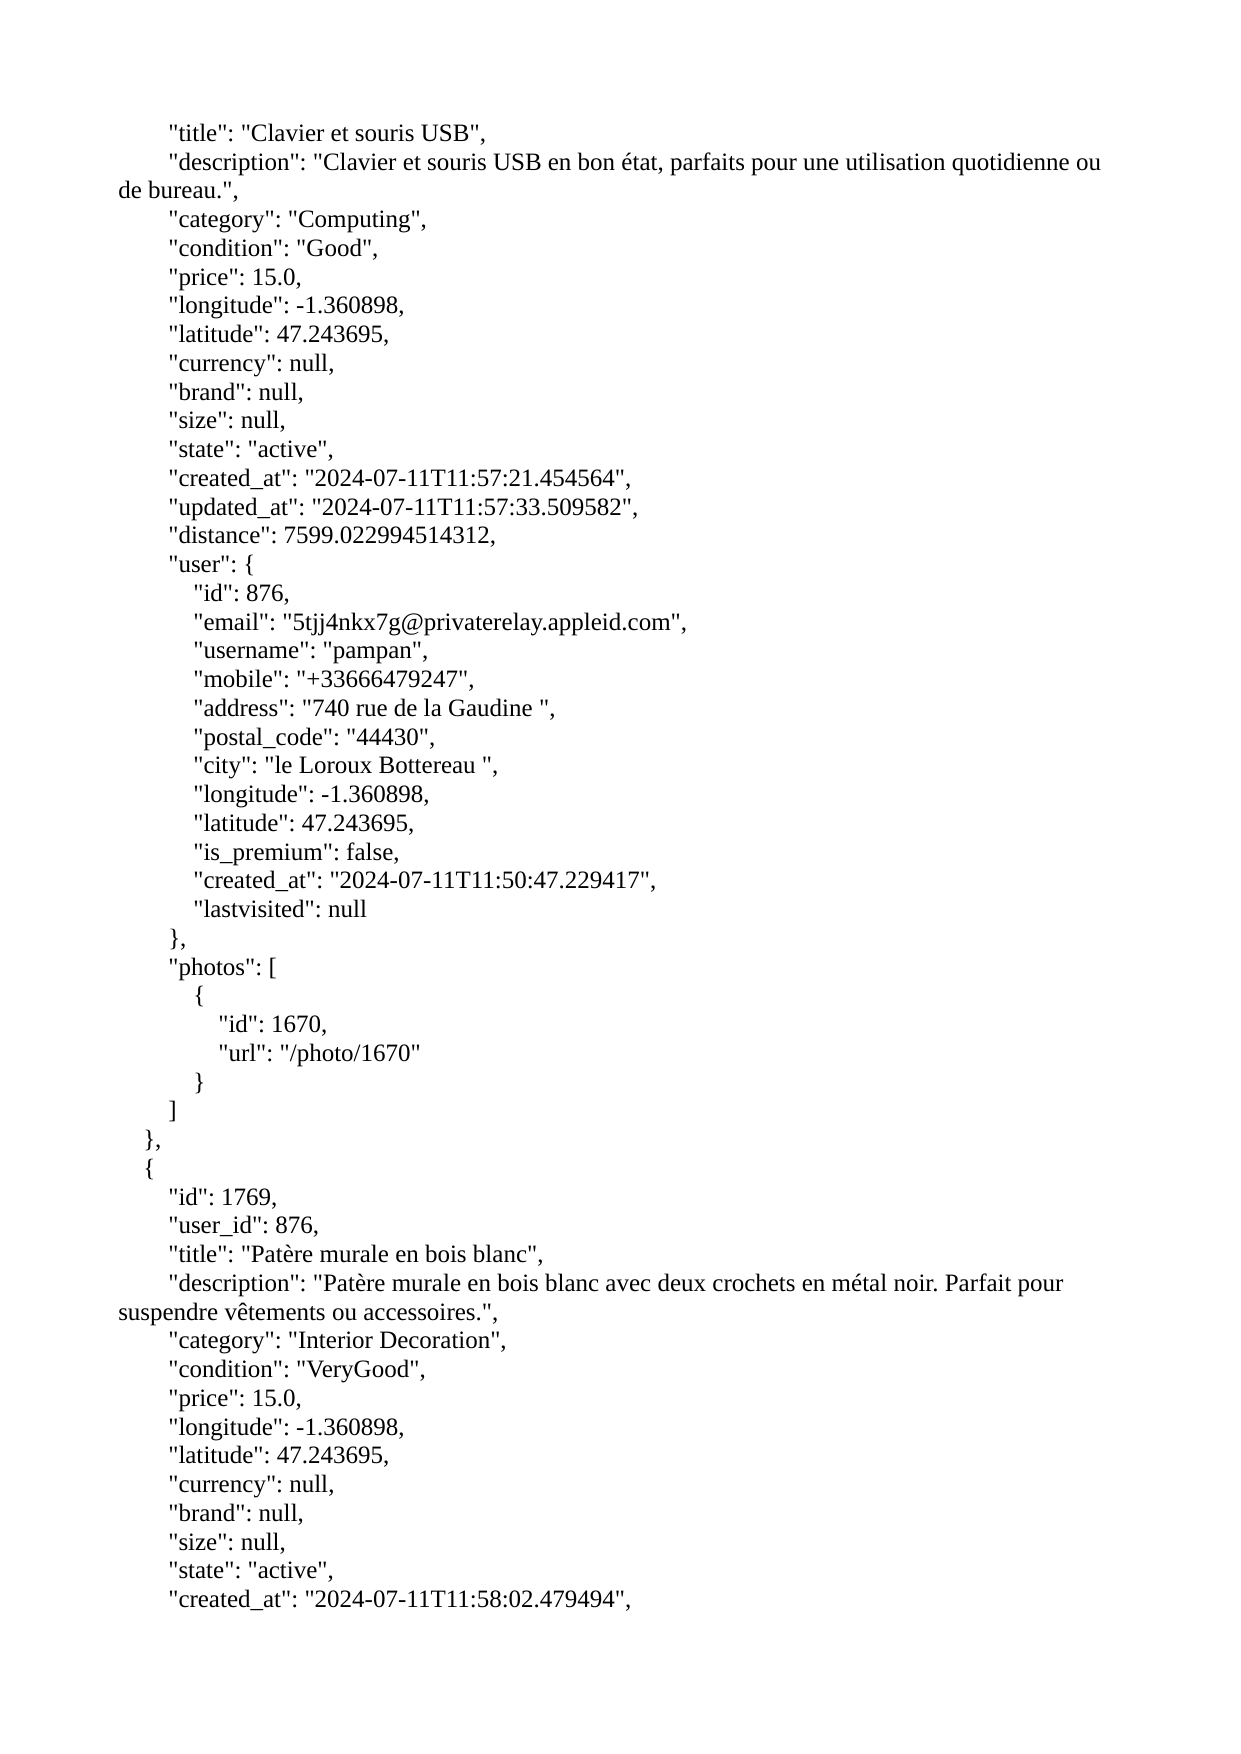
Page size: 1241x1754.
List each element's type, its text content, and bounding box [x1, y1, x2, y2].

text "mobile": "+33666479247", [118, 664, 1122, 693]
text "description": "Clavier et souris USB en bon état, parfaits pour une utilisation quotidienne ou de bureau.", [118, 147, 1122, 204]
text "id": 876, [118, 578, 1122, 607]
text "state": "active", [118, 434, 1122, 463]
text "is_premium": false, [118, 837, 1122, 866]
text "address": "740 rue de la Gaudine ", [118, 693, 1122, 722]
text "brand": null, [118, 1498, 1122, 1527]
text "updated_at": "2024-07-11T11:57:33.509582", [118, 492, 1122, 521]
text "category": "Computing", [118, 204, 1122, 233]
text "title": "Patère murale en bois blanc", [118, 1239, 1122, 1268]
text "created_at": "2024-07-11T11:58:02.479494", [118, 1584, 1122, 1613]
text "size": null, [118, 406, 1122, 434]
text } [118, 1067, 1122, 1096]
text "city": "le Loroux Bottereau ", [118, 751, 1122, 779]
text "id": 1769, [118, 1182, 1122, 1211]
text "condition": "VeryGood", [118, 1354, 1122, 1383]
text "brand": null, [118, 377, 1122, 406]
text "size": null, [118, 1527, 1122, 1556]
text "currency": null, [118, 1469, 1122, 1498]
text "latitude": 47.243695, [118, 808, 1122, 837]
text "price": 15.0, [118, 1383, 1122, 1412]
text "username": "pampan", [118, 636, 1122, 664]
text { [118, 1153, 1122, 1182]
text "user_id": 876, [118, 1211, 1122, 1239]
text "longitude": -1.360898, [118, 1412, 1122, 1441]
text "category": "Interior Decoration", [118, 1326, 1122, 1354]
text }, [118, 1124, 1122, 1153]
text "id": 1670, [118, 1009, 1122, 1038]
text "lastvisited": null [118, 894, 1122, 923]
text "user": { [118, 549, 1122, 578]
text "state": "active", [118, 1556, 1122, 1584]
text "price": 15.0, [118, 262, 1122, 291]
text "email": "5tjj4nkx7g@privaterelay.appleid.com", [118, 607, 1122, 636]
text "condition": "Good", [118, 233, 1122, 262]
text "description": "Patère murale en bois blanc avec deux crochets en métal noir. Parfait pour suspendre vêtements ou accessoires.", [118, 1268, 1122, 1326]
text "distance": 7599.022994514312, [118, 521, 1122, 549]
text "longitude": -1.360898, [118, 779, 1122, 808]
text "photos": [ [118, 952, 1122, 981]
text "longitude": -1.360898, [118, 291, 1122, 319]
text "postal_code": "44430", [118, 722, 1122, 751]
text ] [118, 1096, 1122, 1124]
text "latitude": 47.243695, [118, 1441, 1122, 1469]
text }, [118, 923, 1122, 952]
text "currency": null, [118, 348, 1122, 377]
text "url": "/photo/1670" [118, 1038, 1122, 1067]
text "latitude": 47.243695, [118, 319, 1122, 348]
text "title": "Clavier et souris USB", [118, 118, 1122, 147]
text "created_at": "2024-07-11T11:50:47.229417", [118, 866, 1122, 894]
text { [118, 981, 1122, 1009]
text "created_at": "2024-07-11T11:57:21.454564", [118, 463, 1122, 492]
